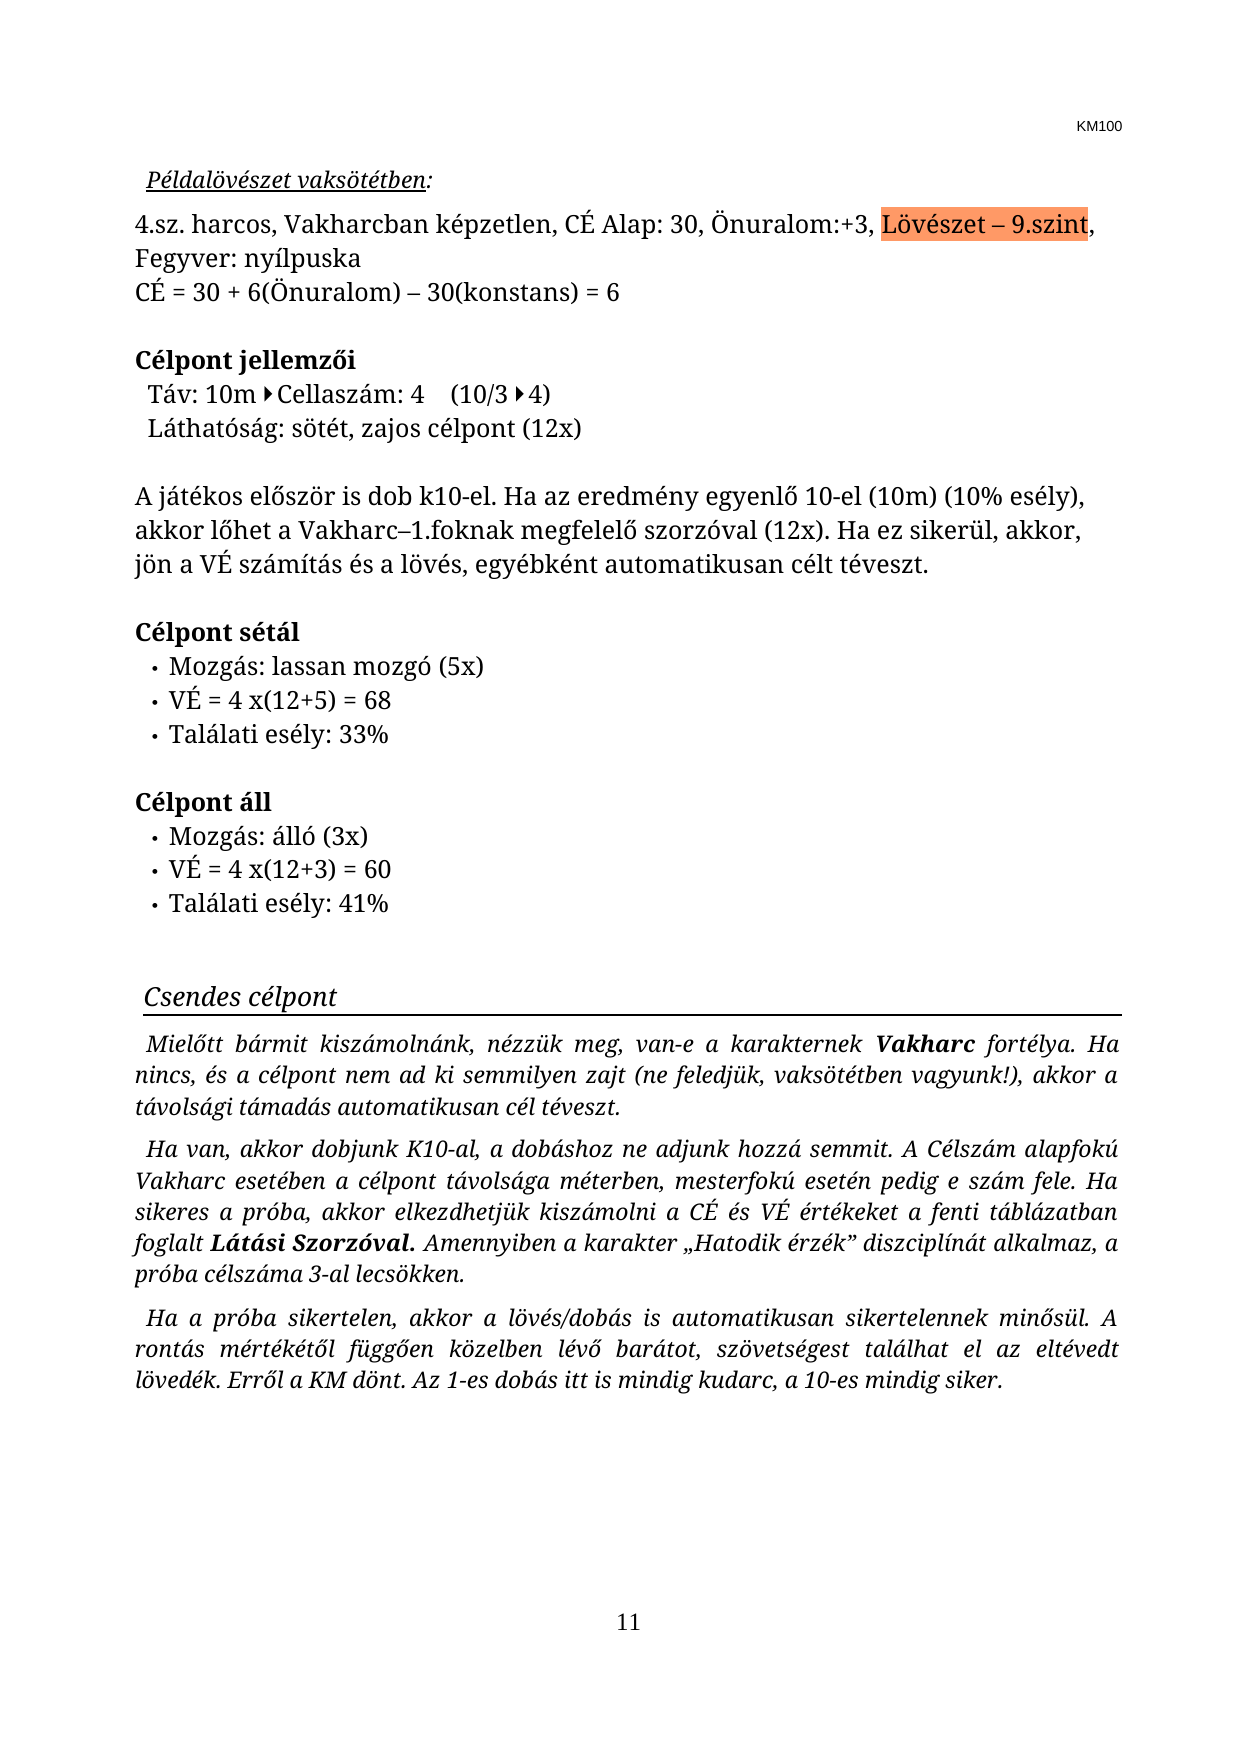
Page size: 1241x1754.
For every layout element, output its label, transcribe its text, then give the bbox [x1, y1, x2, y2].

subtitle Csendes célpont [143, 979, 1122, 1014]
text Célpont áll [134, 784, 1122, 818]
list VÉ = 4 x(12+5) = 68 [152, 682, 1122, 716]
text Célpont sétál [134, 614, 1122, 648]
text 4.sz. harcos, Vakharcban képzetlen, CÉ Alap: 30, Önuralom:+3, Lövészet – 9.szint, Fegyver: nyílpuska [134, 207, 1122, 275]
list VÉ = 4 x(12+3) = 60 [152, 852, 1122, 886]
list Mozgás: álló (3x) [152, 818, 1122, 852]
text Táv: 10mCellaszám: 4 (10/34) [134, 377, 1122, 411]
list Találati esély: 33% [152, 716, 1122, 750]
text Célpont jellemzői [134, 343, 1122, 377]
text Ha a próba sikertelen, akkor a lövés/dobás is automatikusan sikertelennek minősül. A rontás mértékétől függően közelben lévő barátot, szövetségest találhat el az eltévedt lövedék. Erről a KM dönt. Az 1-es dobás itt is mindig kudarc, a 10-es mindig siker. [134, 1301, 1122, 1395]
list Mozgás: lassan mozgó (5x) [152, 648, 1122, 682]
text Láthatóság: sötét, zajos célpont (12x) [134, 411, 1122, 444]
text CÉ = 30 + 6(Önuralom) – 30(konstans) = 6 [134, 275, 1122, 309]
text Ha van, akkor dobjunk K10-al, a dobáshoz ne adjunk hozzá semmit. A Célszám alapfokú Vakharc esetében a célpont távolsága méterben, mesterfokú esetén pedig e szám fele. Ha sikeres a próba, akkor elkezdhetjük kiszámolni a CÉ és VÉ értékeket a fenti táblázatban foglalt Látási Szorzóval. Amennyiben a karakter „Hatodik érzék” diszciplínát alkalmaz, a próba célszáma 3-al lecsökken. [134, 1133, 1122, 1290]
text Példalövészet vaksötétben: [134, 164, 1122, 195]
text A játékos először is dob k10-el. Ha az eredmény egyenlő 10-el (10m) (10% esély), akkor lőhet a Vakharc–1.foknak megfelelő szorzóval (12x). Ha ez sikerül, akkor, jön a VÉ számítás és a lövés, egyébként automatikusan célt téveszt. [134, 478, 1122, 580]
text Mielőtt bármit kiszámolnánk, nézzük meg, van-e a karakternek Vakharc fortélya. Ha nincs, és a célpont nem ad ki semmilyen zajt (ne feledjük, vaksötétben vagyunk!), akkor a távolsági támadás automatikusan cél téveszt. [134, 1028, 1122, 1122]
list Találati esély: 41% [152, 886, 1122, 920]
